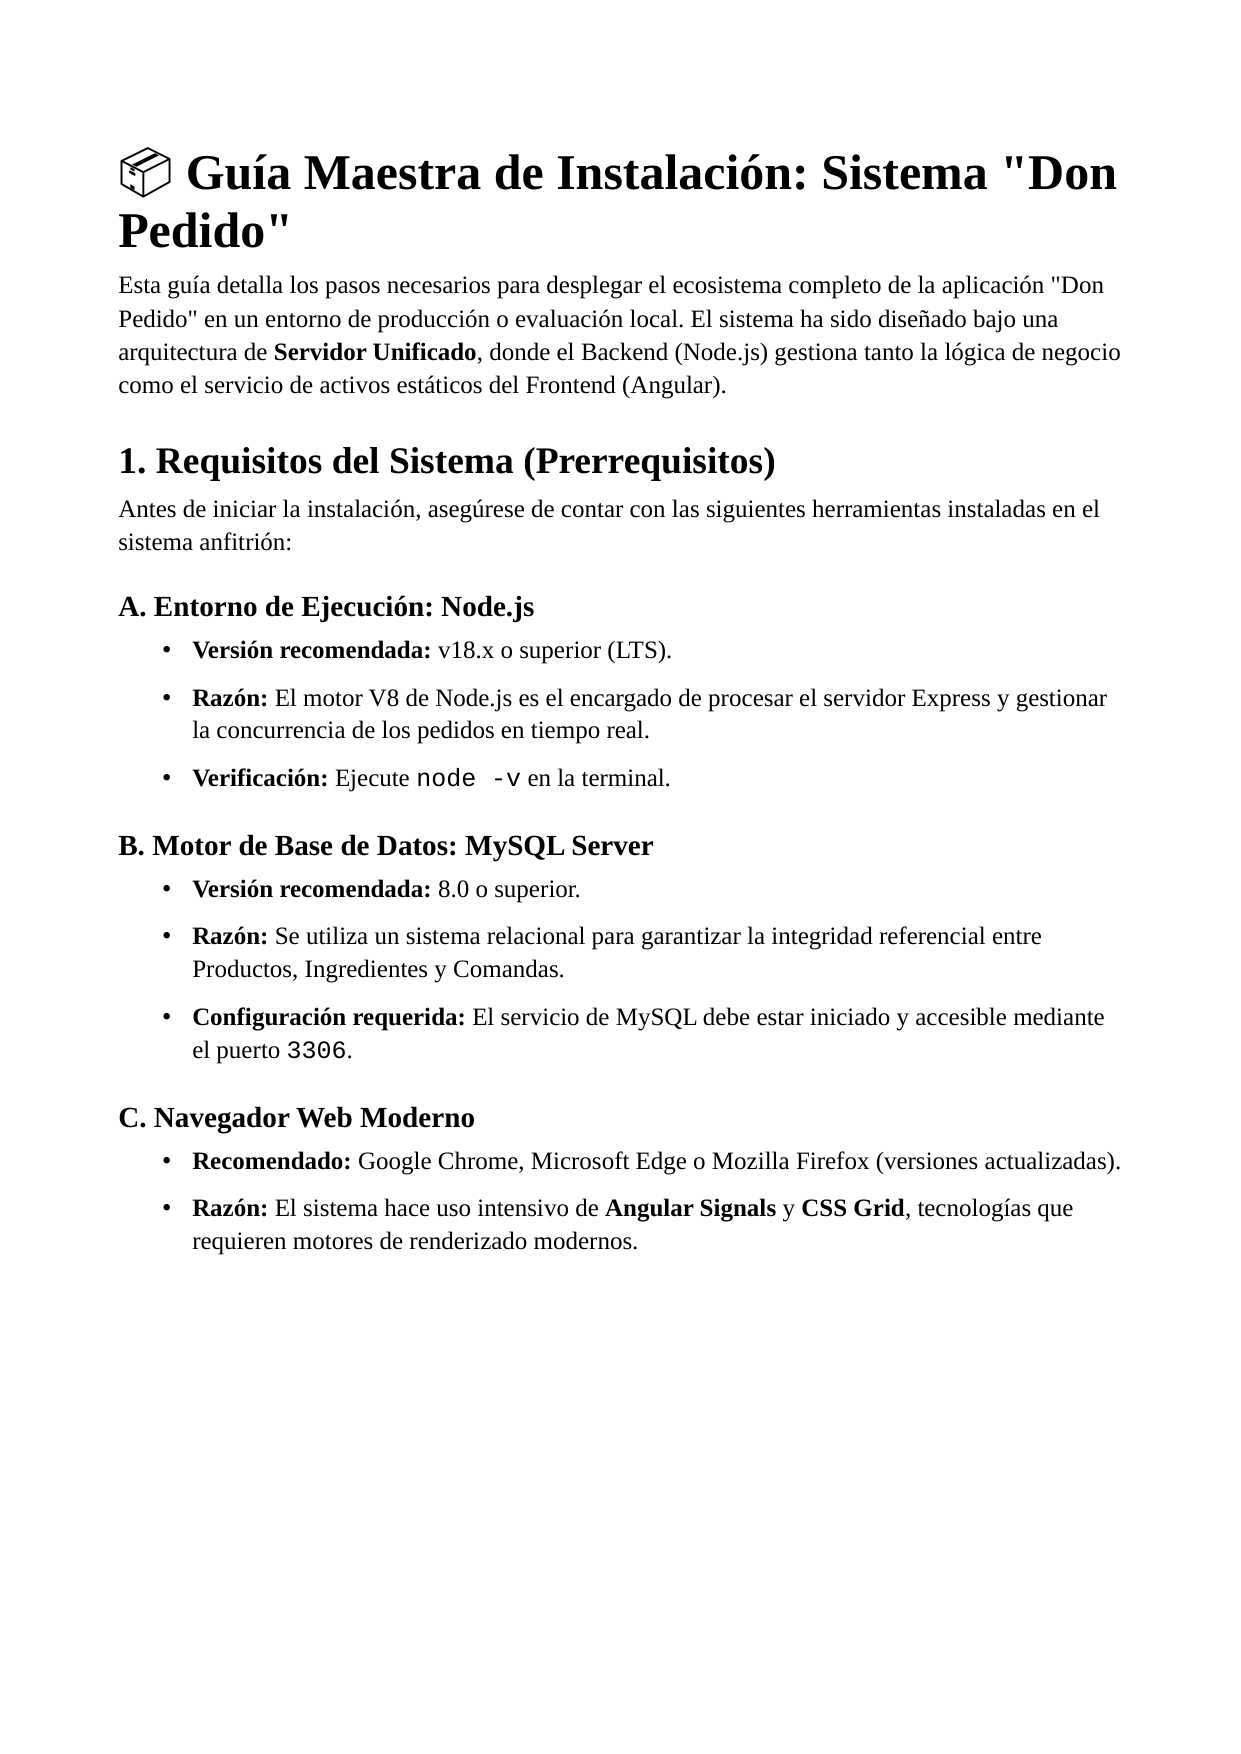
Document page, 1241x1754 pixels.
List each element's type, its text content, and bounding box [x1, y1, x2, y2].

subtitle C. Navegador Web Moderno [118, 1100, 1122, 1133]
list Versión recomendada: v18.x o superior (LTS). [162, 635, 1122, 664]
list Verificación: Ejecute node -v en la terminal. [162, 763, 1122, 794]
list Razón: El motor V8 de Node.js es el encargado de procesar el servidor Express y gestionar la concurrencia de los pedidos en tiempo real. [162, 683, 1122, 744]
list Razón: El sistema hace uso intensivo de Angular Signals y CSS Grid, tecnologías que requieren motores de renderizado modernos. [162, 1193, 1122, 1255]
text Esta guía detalla los pasos necesarios para desplegar el ecosistema completo de la aplicación "Don Pedido" en un entorno de producción o evaluación local. El sistema ha sido diseñado bajo una arquitectura de Servidor Unificado, donde el Backend (Node.js) gestiona tanto la lógica de negocio como el servicio de activos estáticos del Frontend (Angular). [118, 271, 1122, 398]
subtitle 📦 Guía Maestra de Instalación: Sistema "Don Pedido" [118, 143, 1122, 258]
subtitle 1. Requisitos del Sistema (Prerrequisitos) [118, 438, 1122, 481]
list Recomendado: Google Chrome, Microsoft Edge o Mozilla Firefox (versiones actualizadas). [162, 1146, 1122, 1174]
list Versión recomendada: 8.0 o superior. [162, 874, 1122, 903]
list Configuración requerida: El servicio de MySQL debe estar iniciado y accesible mediante el puerto 3306. [162, 1002, 1122, 1066]
subtitle A. Entorno de Ejecución: Node.js [118, 589, 1122, 622]
list Razón: Se utiliza un sistema relacional para garantizar la integridad referencial entre Productos, Ingredientes y Comandas. [162, 921, 1122, 983]
text Antes de iniciar la instalación, asegúrese de contar con las siguientes herramientas instaladas en el sistema anfitrión: [118, 494, 1122, 556]
subtitle B. Motor de Base de Datos: MySQL Server [118, 828, 1122, 861]
